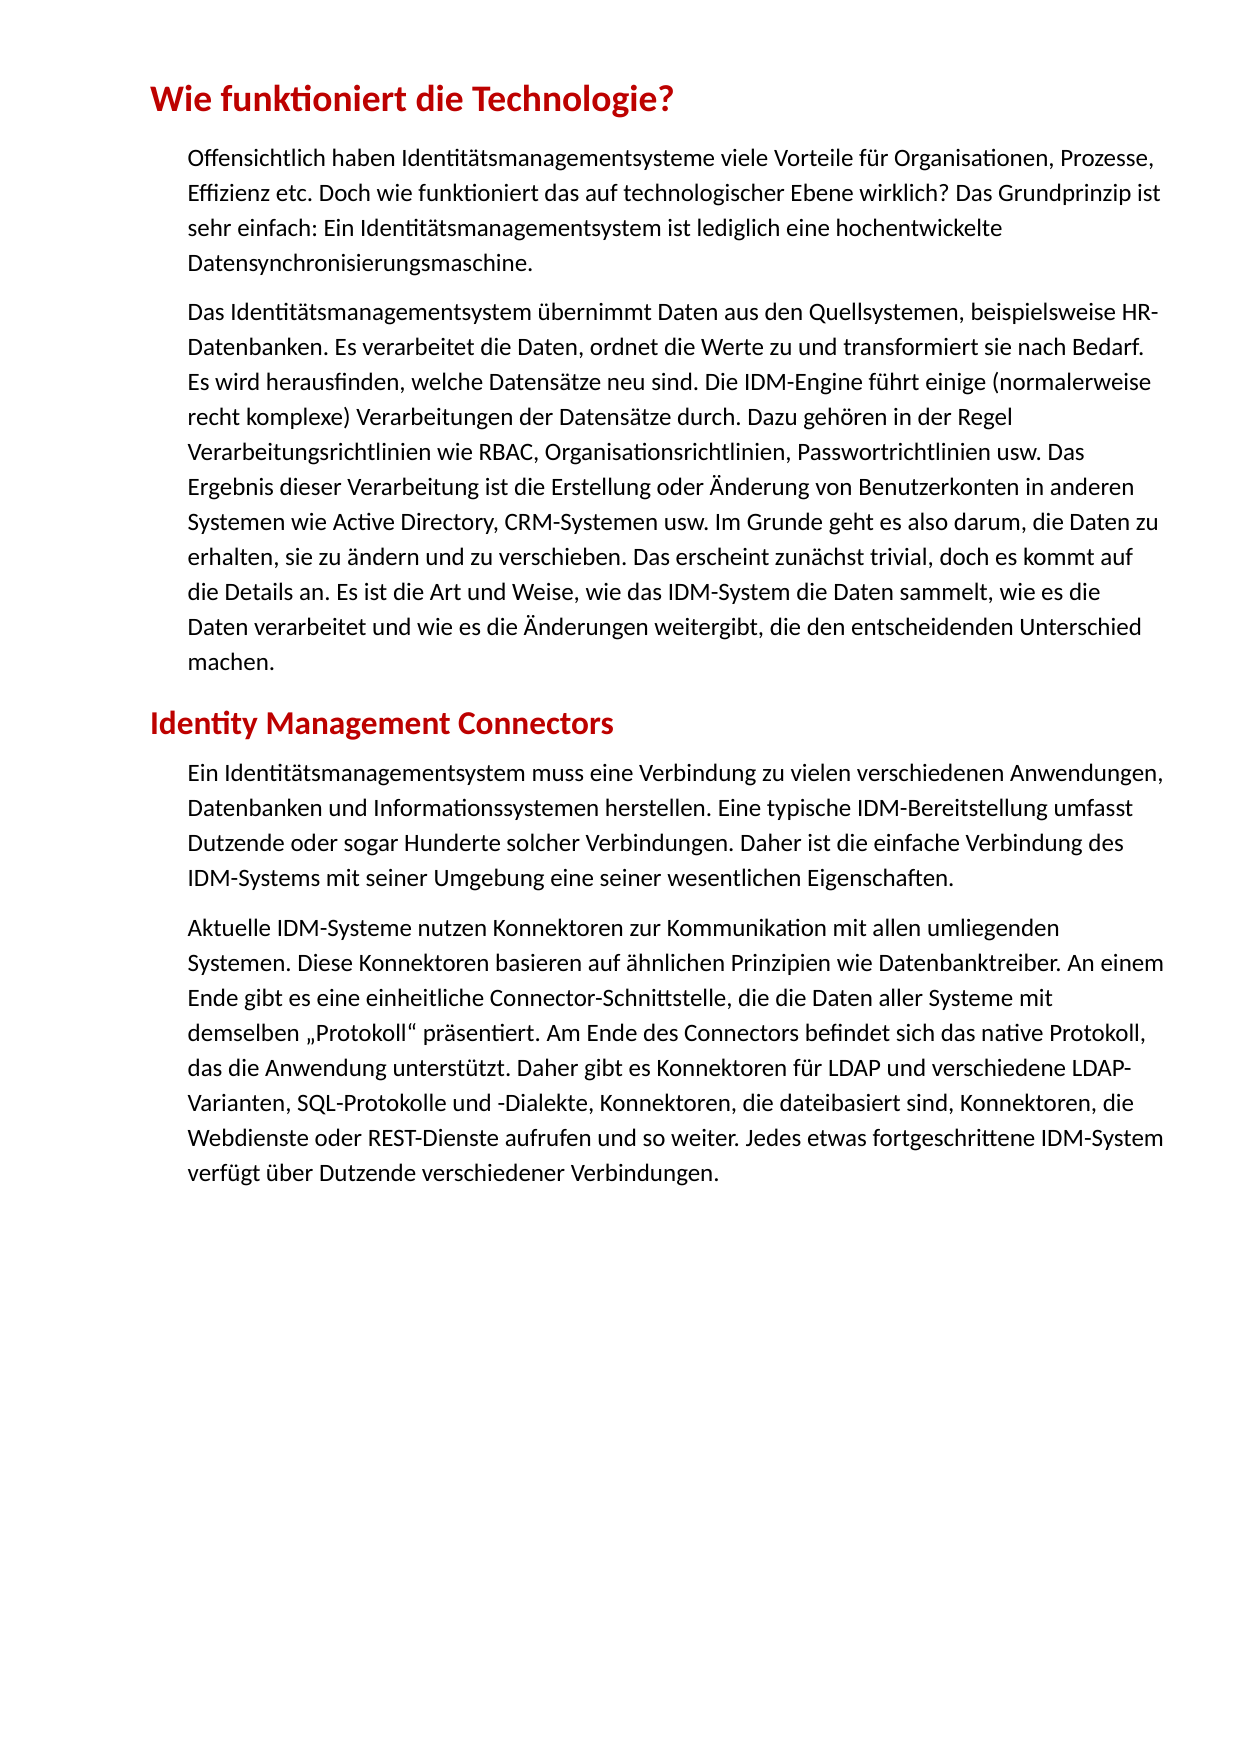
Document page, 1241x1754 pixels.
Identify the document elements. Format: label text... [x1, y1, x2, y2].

subtitle Wie funktioniert die Technologie? [150, 75, 1165, 121]
text Das Identitätsmanagementsystem übernimmt Daten aus den Quellsystemen, beispielsweise HR-Datenbanken. Es verarbeitet die Daten, ordnet die Werte zu und transformiert sie nach Bedarf. Es wird herausfinden, welche Datensätze neu sind. Die IDM-Engine führt einige (normalerweise recht komplexe) Verarbeitungen der Datensätze durch. Dazu gehören in der Regel Verarbeitungsrichtlinien wie RBAC, Organisationsrichtlinien, Passwortrichtlinien usw. Das Ergebnis dieser Verarbeitung ist die Erstellung oder Änderung von Benutzerkonten in anderen Systemen wie Active Directory, CRM-Systemen usw. Im Grunde geht es also darum, die Daten zu erhalten, sie zu ändern und zu verschieben. Das erscheint zunächst trivial, doch es kommt auf die Details an. Es ist die Art und Weise, wie das IDM-System die Daten sammelt, wie es die Daten verarbeitet und wie es die Änderungen weitergibt, die den entscheidenden Unterschied machen. [187, 296, 1165, 677]
subtitle Identity Management Connectors [150, 702, 1165, 743]
text Offensichtlich haben Identitätsmanagementsysteme viele Vorteile für Organisationen, Prozesse, Effizienz etc. Doch wie funktioniert das auf technologischer Ebene wirklich? Das Grundprinzip ist sehr einfach: Ein Identitätsmanagementsystem ist lediglich eine hochentwickelte Datensynchronisierungsmaschine. [187, 142, 1165, 277]
text Aktuelle IDM-Systeme nutzen Konnektoren zur Kommunikation mit allen umliegenden Systemen. Diese Konnektoren basieren auf ähnlichen Prinzipien wie Datenbanktreiber. An einem Ende gibt es eine einheitliche Connector-Schnittstelle, die die Daten aller Systeme mit demselben „Protokoll“ präsentiert. Am Ende des Connectors befindet sich das native Protokoll, das die Anwendung unterstützt. Daher gibt es Konnektoren für LDAP und verschiedene LDAP-Varianten, SQL-Protokolle und -Dialekte, Konnektoren, die dateibasiert sind, Konnektoren, die Webdienste oder REST-Dienste aufrufen und so weiter. Jedes etwas fortgeschrittene IDM-System verfügt über Dutzende verschiedener Verbindungen. [187, 912, 1165, 1187]
text Ein Identitätsmanagementsystem muss eine Verbindung zu vielen verschiedenen Anwendungen, Datenbanken und Informationssystemen herstellen. Eine typische IDM-Bereitstellung umfasst Dutzende oder sogar Hunderte solcher Verbindungen. Daher ist die einfache Verbindung des IDM-Systems mit seiner Umgebung eine seiner wesentlichen Eigenschaften. [187, 757, 1165, 893]
